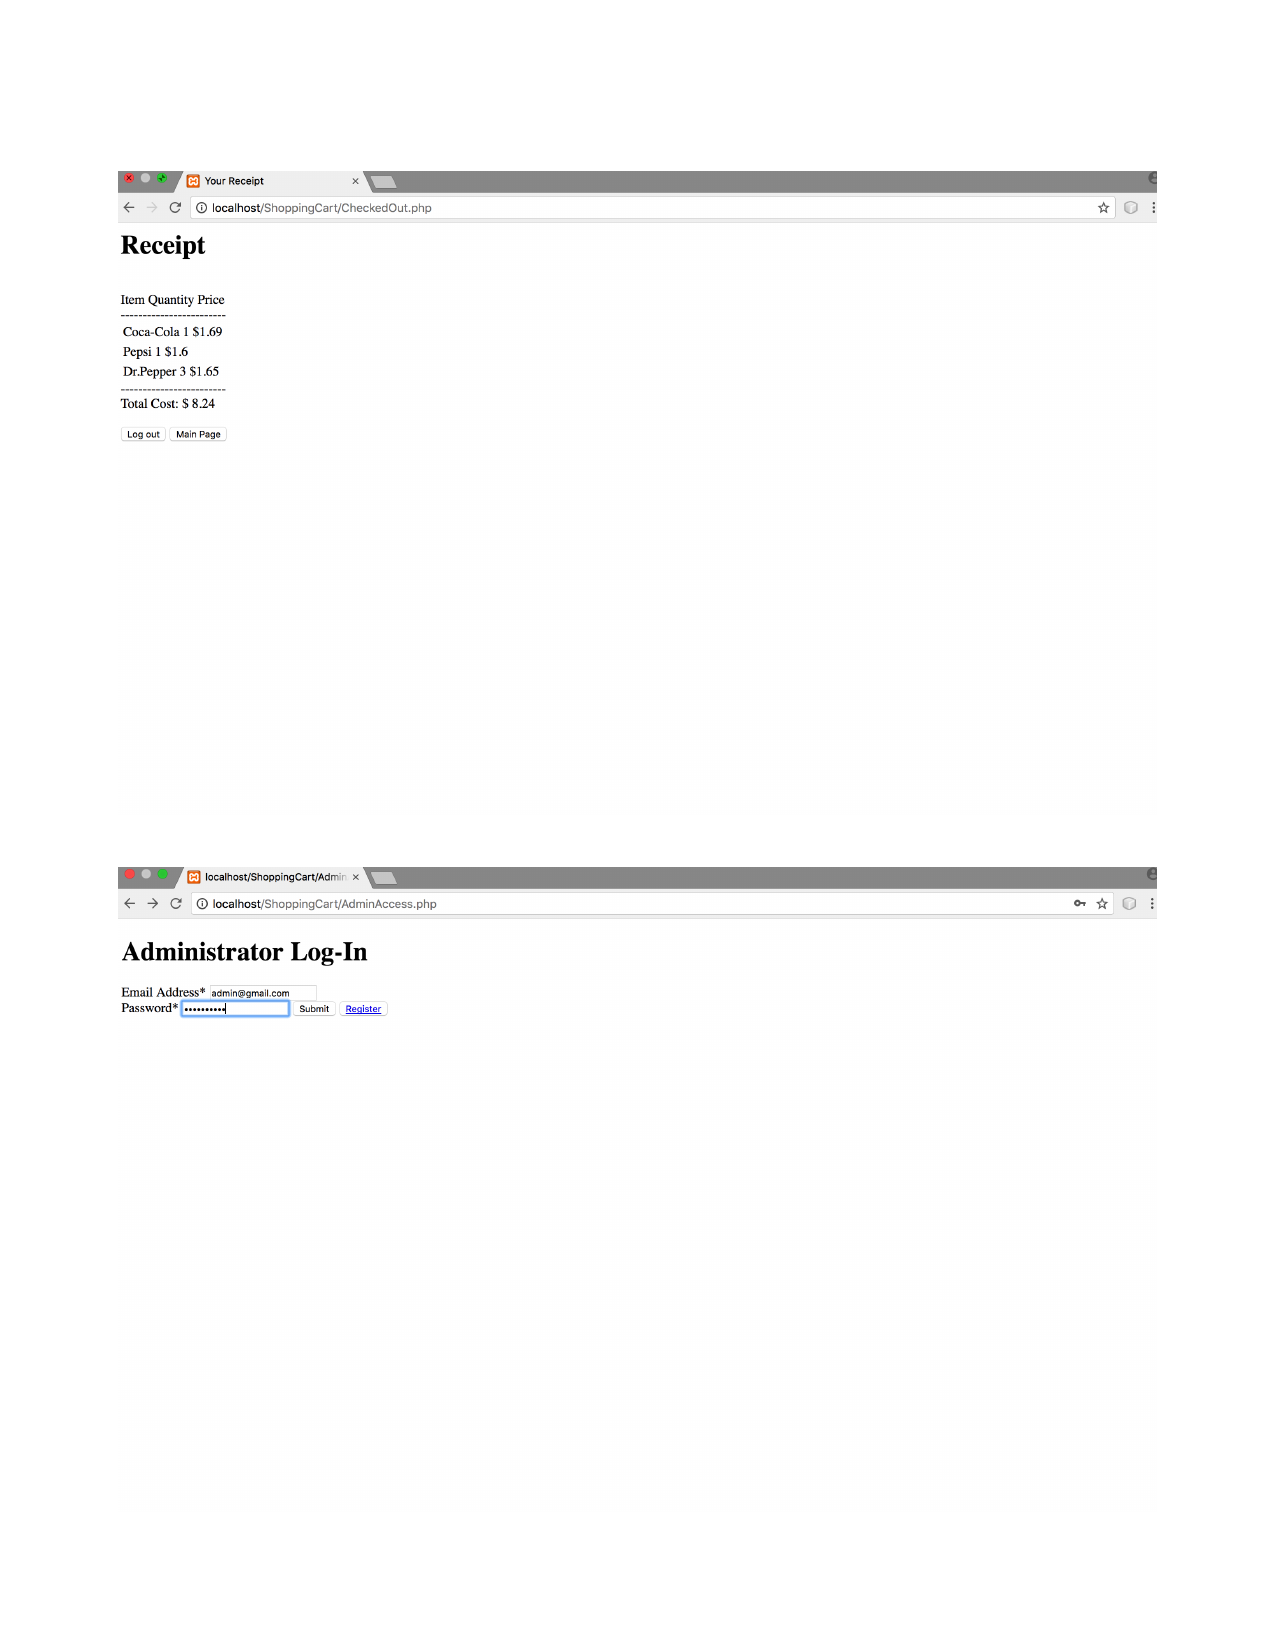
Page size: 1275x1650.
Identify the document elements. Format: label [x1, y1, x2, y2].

picture [118, 171, 1157, 815]
picture [118, 867, 1157, 1512]
